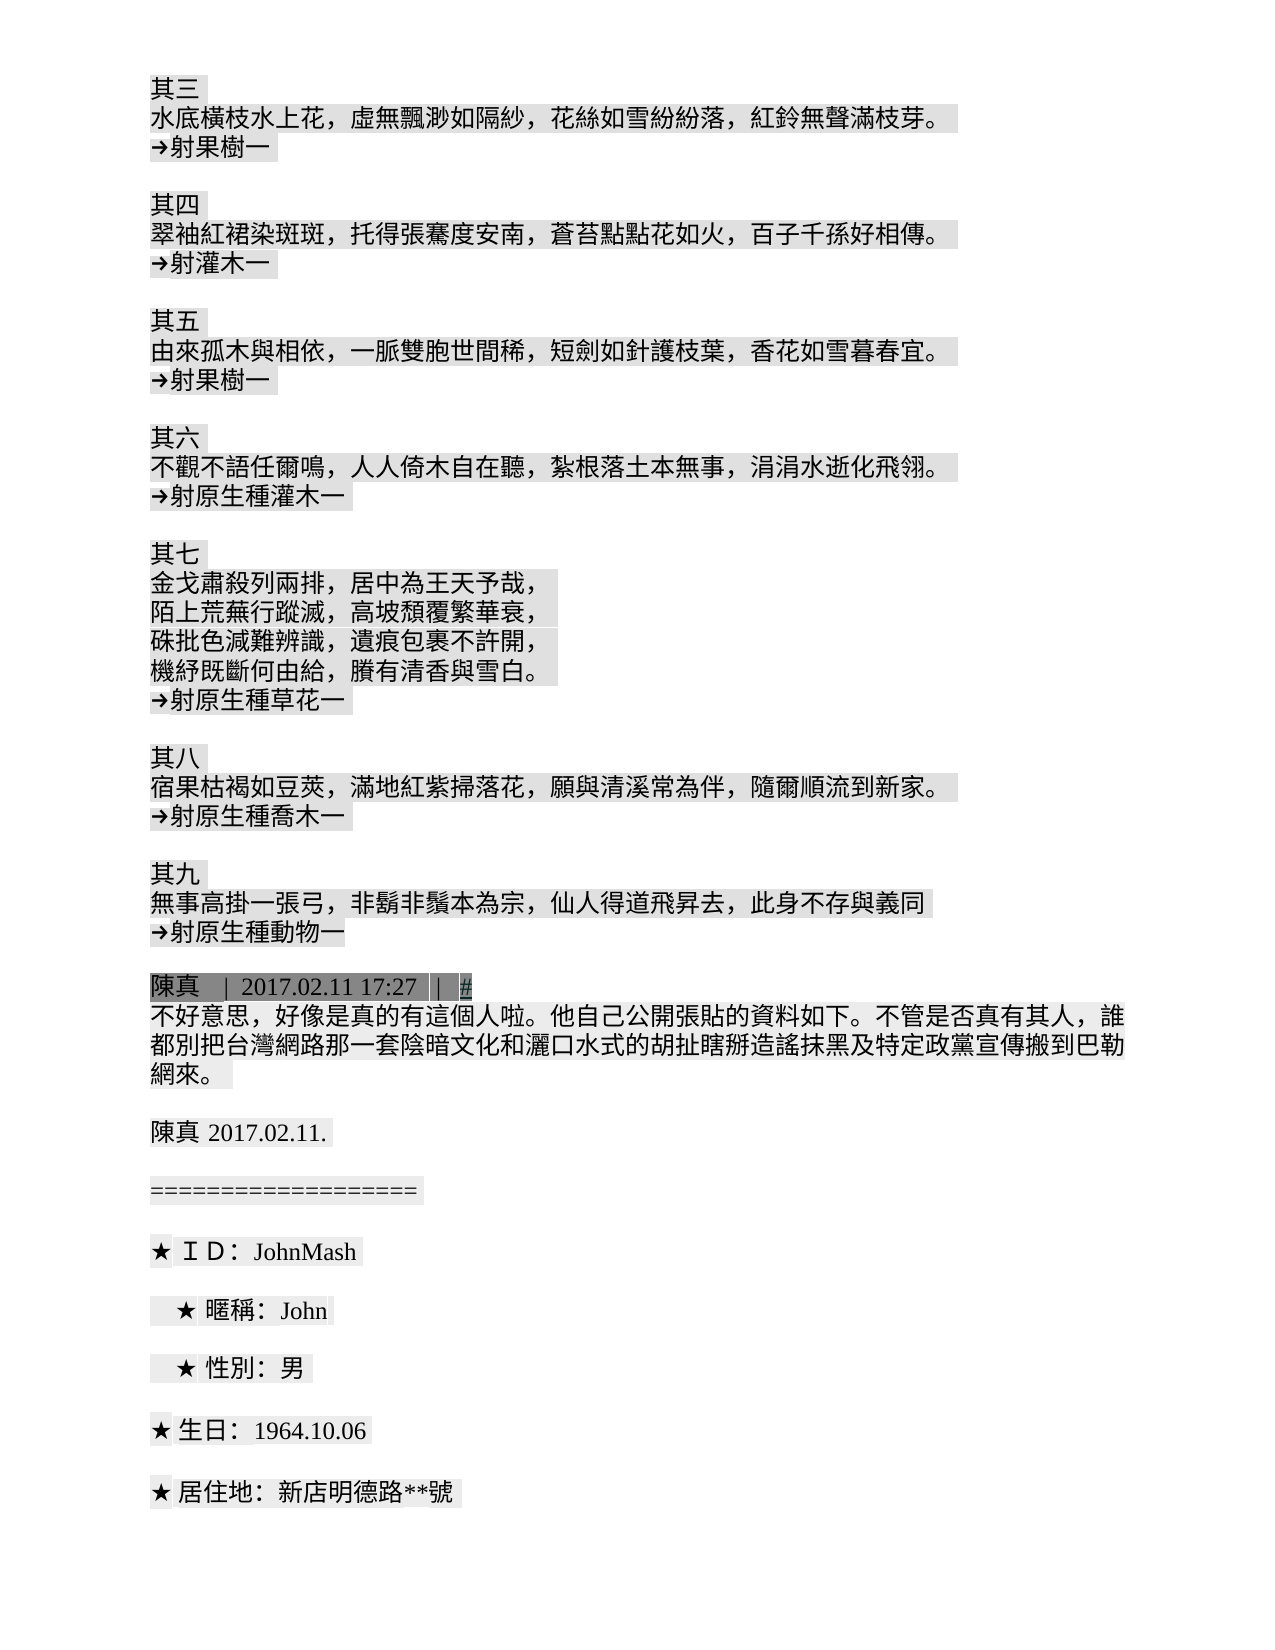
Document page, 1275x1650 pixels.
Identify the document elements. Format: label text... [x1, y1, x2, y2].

text 不好意思，好像是真的有這個人啦。他自己公開張貼的資料如下。不管是否真有其人，誰都別把台灣網路那一套陰暗文化和灑口水式的胡扯瞎掰造謠抹黑及特定政黨宣傳搬到巴勒網來。 陳真 2017.02.11. =================== ★ ＩＤ：JohnMash ★ 暱稱：John ★ 性別：男 ★ 生日：1964.10.06 ★ 居住地：新店明德路**號 [150, 1002, 1125, 1567]
text 陳真 | 2017.02.11 17:27 | # [150, 972, 1125, 1002]
text 其三 水底橫枝水上花，虛無飄渺如隔紗，花絲如雪紛紛落，紅鈴無聲滿枝芽。 →射果樹一 其四 翠袖紅裙染斑斑，托得張騫度安南，蒼苔點點花如火，百子千孫好相傳。 →射灌木一 其五 由來孤木與相依，一脈雙胞世間稀，短劍如針護枝葉，香花如雪暮春宜。 →射果樹一 其六 不觀不語任爾鳴，人人倚木自在聽，紮根落土本無事，涓涓水逝化飛翎。 →射原生種灌木一 其七 金戈肅殺列兩排，居中為王天予哉， 陌上荒蕪行蹤滅，高坡頹覆繁華衰， 硃批色減難辨識，遺痕包裹不許開， 機紓既斷何由給，賸有清香與雪白。 →射原生種草花一 其八 宿果枯褐如豆莢，滿地紅紫掃落花，願與清溪常為伴，隨爾順流到新家。 →射原生種喬木一 其九 無事高掛一張弓，非鬍非鬚本為宗，仙人得道飛昇去，此身不存與義同 →射原生種動物一 [150, 75, 1125, 947]
